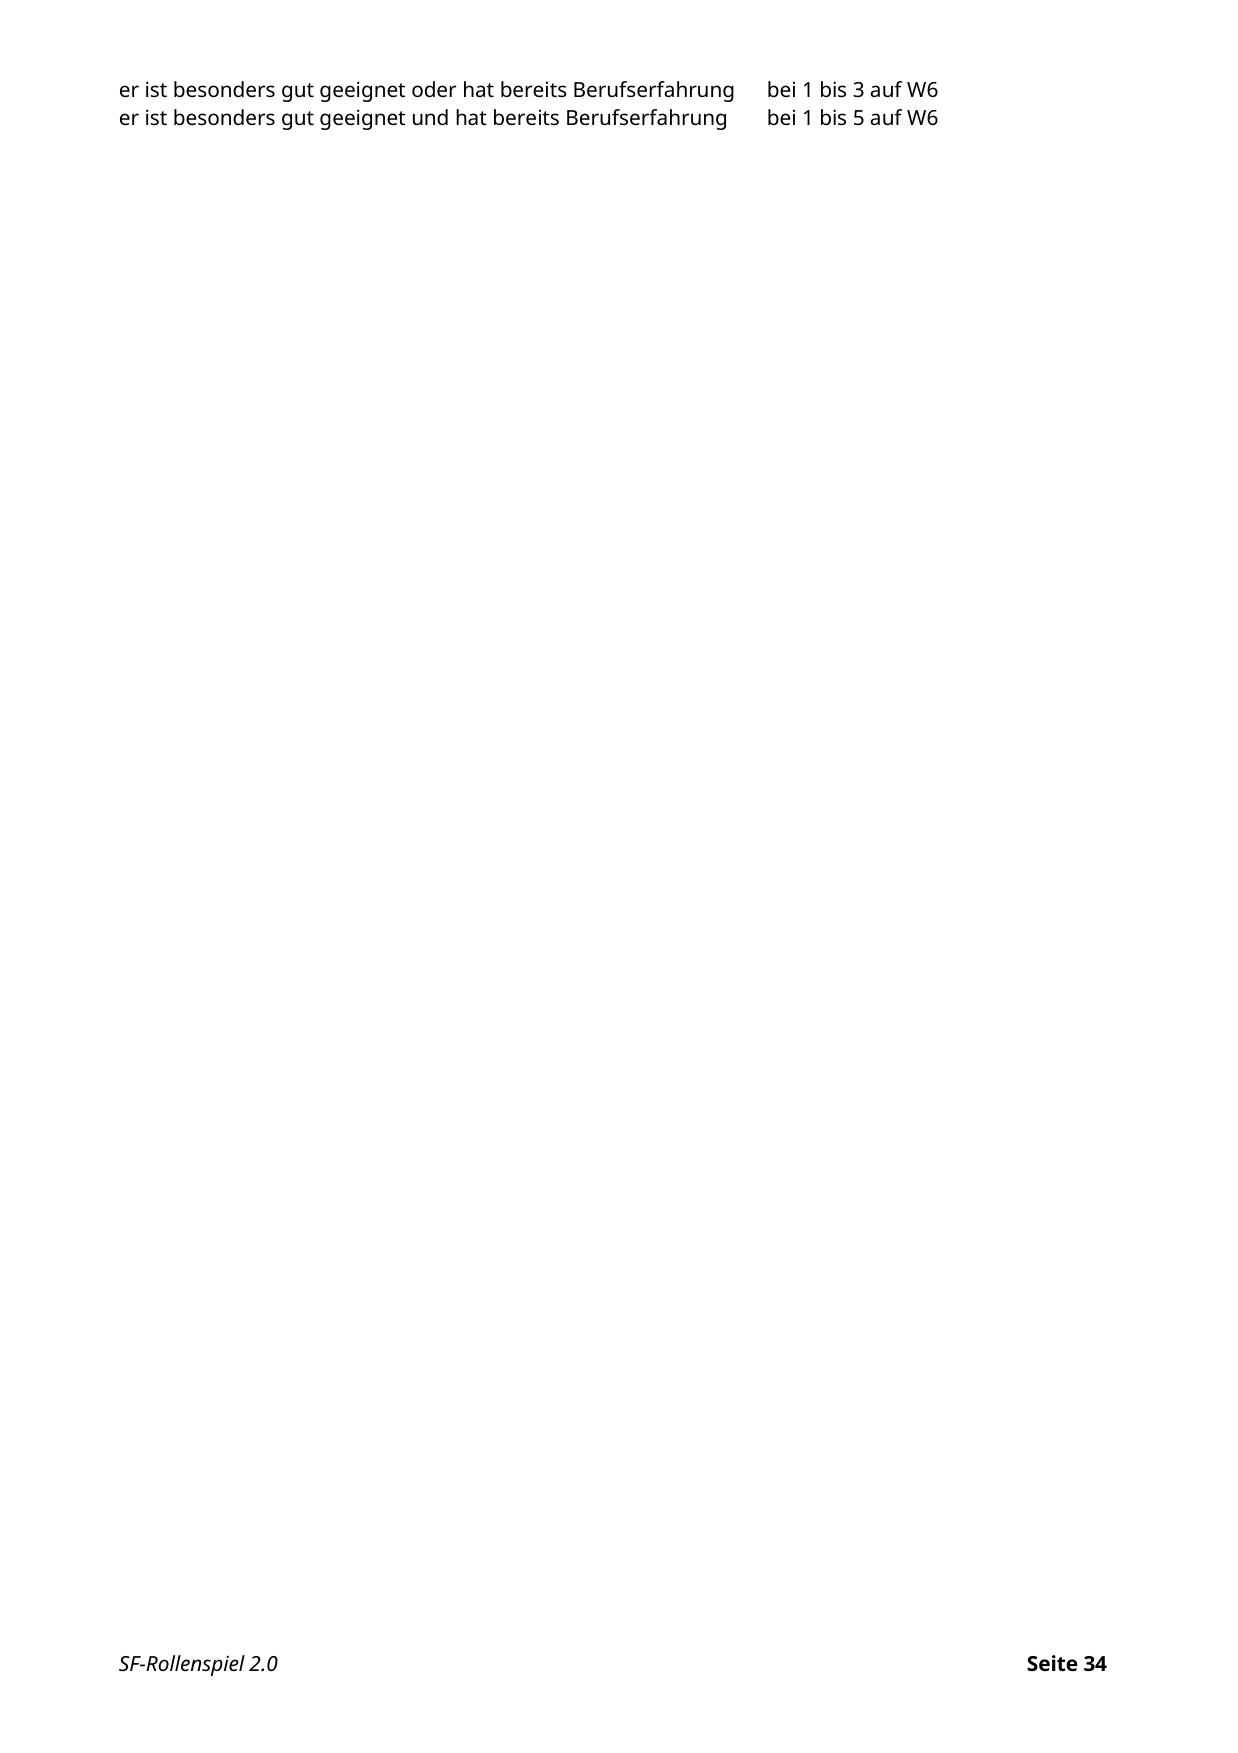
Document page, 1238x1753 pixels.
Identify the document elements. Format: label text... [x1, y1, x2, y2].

text er ist besonders gut geeignet und hat bereits Berufserfahrung bei 1 bis 5 auf W6 [119, 103, 1119, 131]
text er ist besonders gut geeignet oder hat bereits Berufserfahrung bei 1 bis 3 auf W6 [119, 75, 1119, 103]
